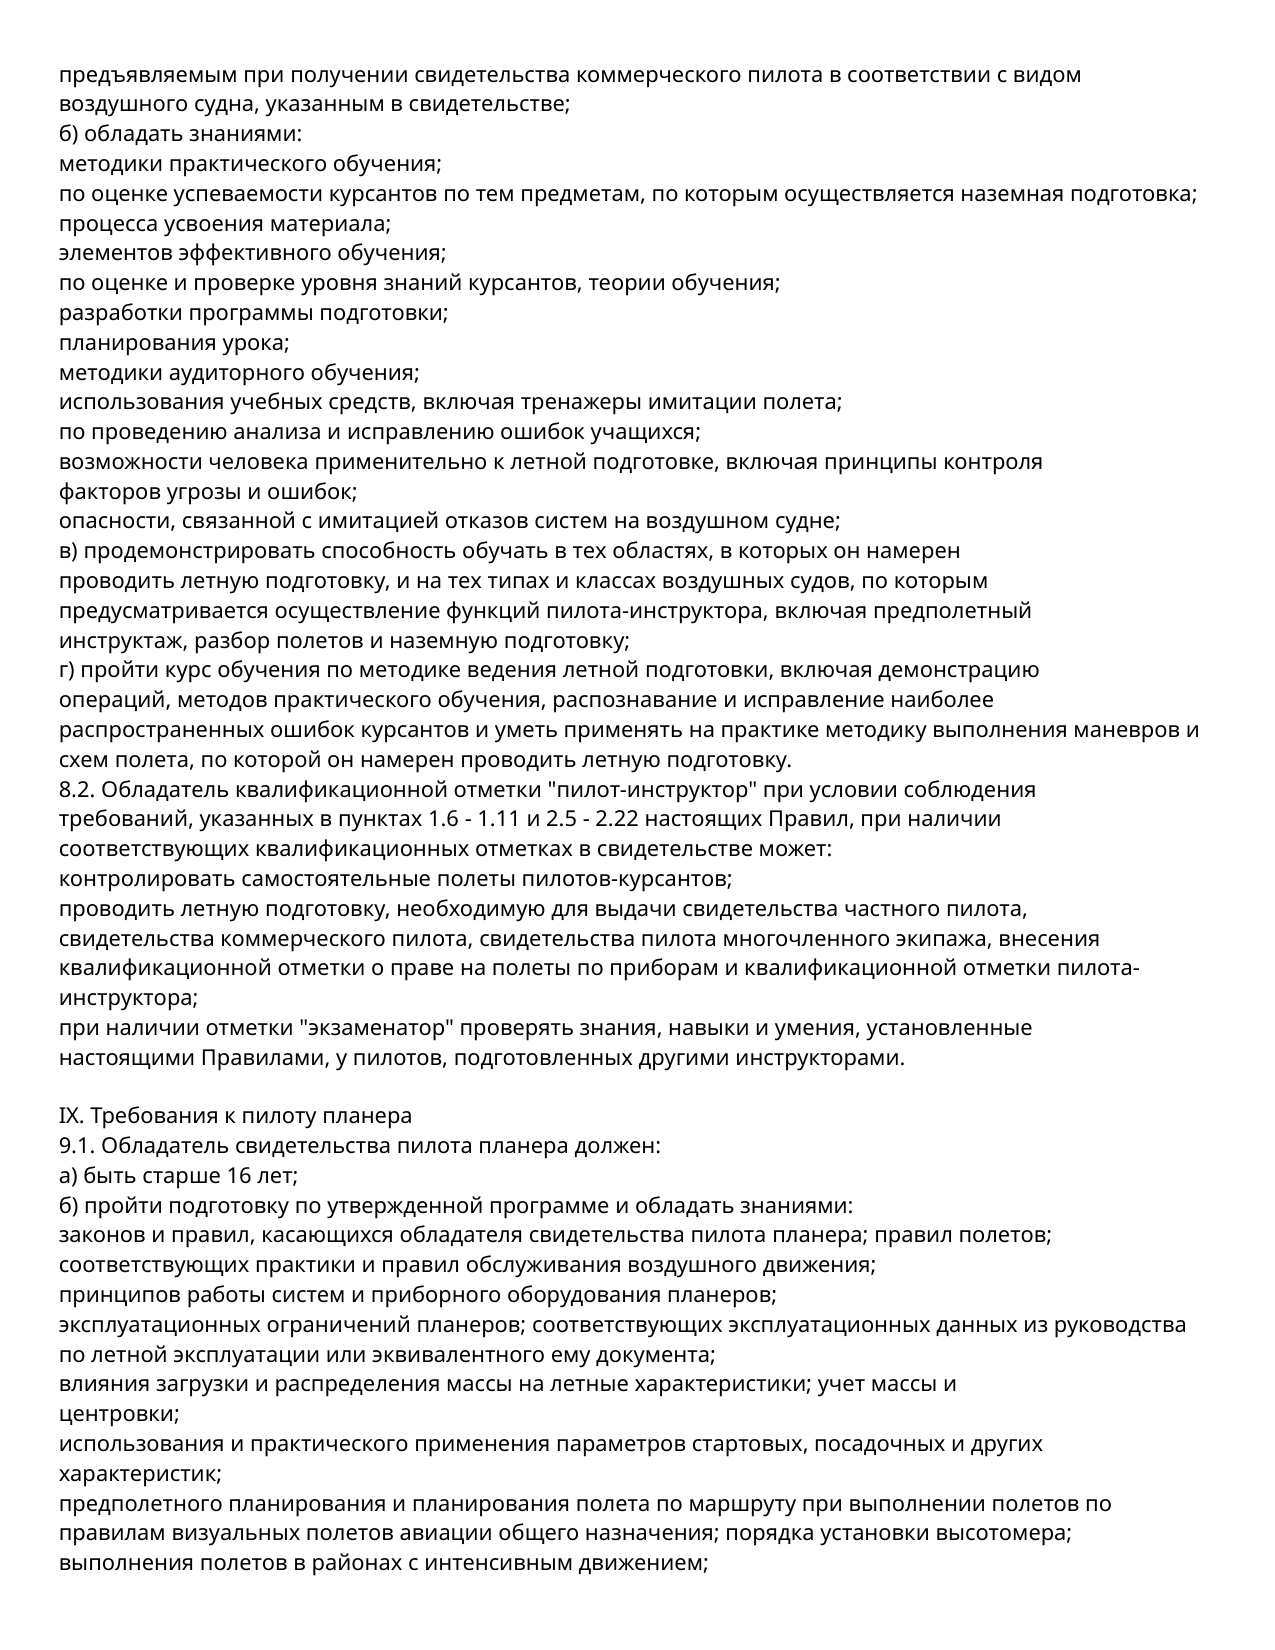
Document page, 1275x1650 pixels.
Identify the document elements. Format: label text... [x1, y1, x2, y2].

text распространенных ошибок курсантов и уметь применять на практике методику выполнения маневров и схем полета, по которой он намерен проводить летную подготовку. [58, 714, 1216, 773]
text элементов эффективного обучения; [58, 237, 1216, 267]
text методики аудиторного обучения; [58, 356, 1216, 386]
text свидетельства коммерческого пилота, свидетельства пилота многочленного экипажа, внесения квалификационной отметки о праве на полеты по приборам и квалификационной отметки пилота-инструктора; [58, 922, 1216, 1012]
text IX. Требования к пилоту планера [58, 1100, 1216, 1130]
text предусматривается осуществление функций пилота-инструктора, включая предполетный [58, 595, 1216, 624]
text при наличии отметки "экзаменатор" проверять знания, навыки и умения, установленные [58, 1012, 1216, 1042]
text контролировать самостоятельные полеты пилотов-курсантов; [58, 863, 1216, 893]
text б) обладать знаниями: [58, 118, 1216, 148]
text г) пройти курс обучения по методике ведения летной подготовки, включая демонстрацию [58, 654, 1216, 684]
text факторов угрозы и ошибок; [58, 476, 1216, 505]
text проводить летную подготовку, и на тех типах и классах воздушных судов, по которым [58, 565, 1216, 595]
text предъявляемым при получении свидетельства коммерческого пилота в соответствии с видом воздушного судна, указанным в свидетельстве; [58, 58, 1216, 118]
text использования и практического применения параметров стартовых, посадочных и других [58, 1428, 1216, 1458]
text соответствующих квалификационных отметках в свидетельстве может: [58, 833, 1216, 863]
text опасности, связанной с имитацией отказов систем на воздушном судне; [58, 505, 1216, 535]
text по оценке и проверке уровня знаний курсантов, теории обучения; [58, 267, 1216, 297]
text методики практического обучения; [58, 148, 1216, 178]
text в) продемонстрировать способность обучать в тех областях, в которых он намерен [58, 535, 1216, 565]
text эксплуатационных ограничений планеров; соответствующих эксплуатационных данных из руководства по летной эксплуатации или эквивалентного ему документа; [58, 1309, 1216, 1368]
text операций, методов практического обучения, распознавание и исправление наиболее [58, 684, 1216, 714]
text разработки программы подготовки; [58, 297, 1216, 327]
text по оценке успеваемости курсантов по тем предметам, по которым осуществляется наземная подготовка; [58, 178, 1216, 207]
text предполетного планирования и планирования полета по маршруту при выполнении полетов по правилам визуальных полетов авиации общего назначения; порядка установки высотомера; [58, 1487, 1216, 1547]
text характеристик; [58, 1458, 1216, 1487]
text по проведению анализа и исправлению ошибок учащихся; [58, 416, 1216, 446]
text процесса усвоения материала; [58, 207, 1216, 237]
text использования учебных средств, включая тренажеры имитации полета; [58, 386, 1216, 416]
text принципов работы систем и приборного оборудования планеров; [58, 1279, 1216, 1309]
text соответствующих практики и правил обслуживания воздушного движения; [58, 1249, 1216, 1279]
text выполнения полетов в районах с интенсивным движением; [58, 1547, 1216, 1577]
text 9.1. Обладатель свидетельства пилота планера должен: [58, 1130, 1216, 1160]
text настоящими Правилами, у пилотов, подготовленных другими инструкторами. [58, 1042, 1216, 1071]
text требований, указанных в пунктах 1.6 - 1.11 и 2.5 - 2.22 настоящих Правил, при наличии [58, 803, 1216, 833]
text центровки; [58, 1398, 1216, 1428]
text законов и правил, касающихся обладателя свидетельства пилота планера; правил полетов; [58, 1219, 1216, 1249]
text влияния загрузки и распределения массы на летные характеристики; учет массы и [58, 1368, 1216, 1398]
text инструктаж, разбор полетов и наземную подготовку; [58, 624, 1216, 654]
text а) быть старше 16 лет; [58, 1160, 1216, 1189]
text возможности человека применительно к летной подготовке, включая принципы контроля [58, 446, 1216, 476]
text проводить летную подготовку, необходимую для выдачи свидетельства частного пилота, [58, 893, 1216, 922]
text 8.2. Обладатель квалификационной отметки "пилот-инструктор" при условии соблюдения [58, 773, 1216, 803]
text планирования урока; [58, 327, 1216, 356]
text б) пройти подготовку по утвержденной программе и обладать знаниями: [58, 1189, 1216, 1219]
